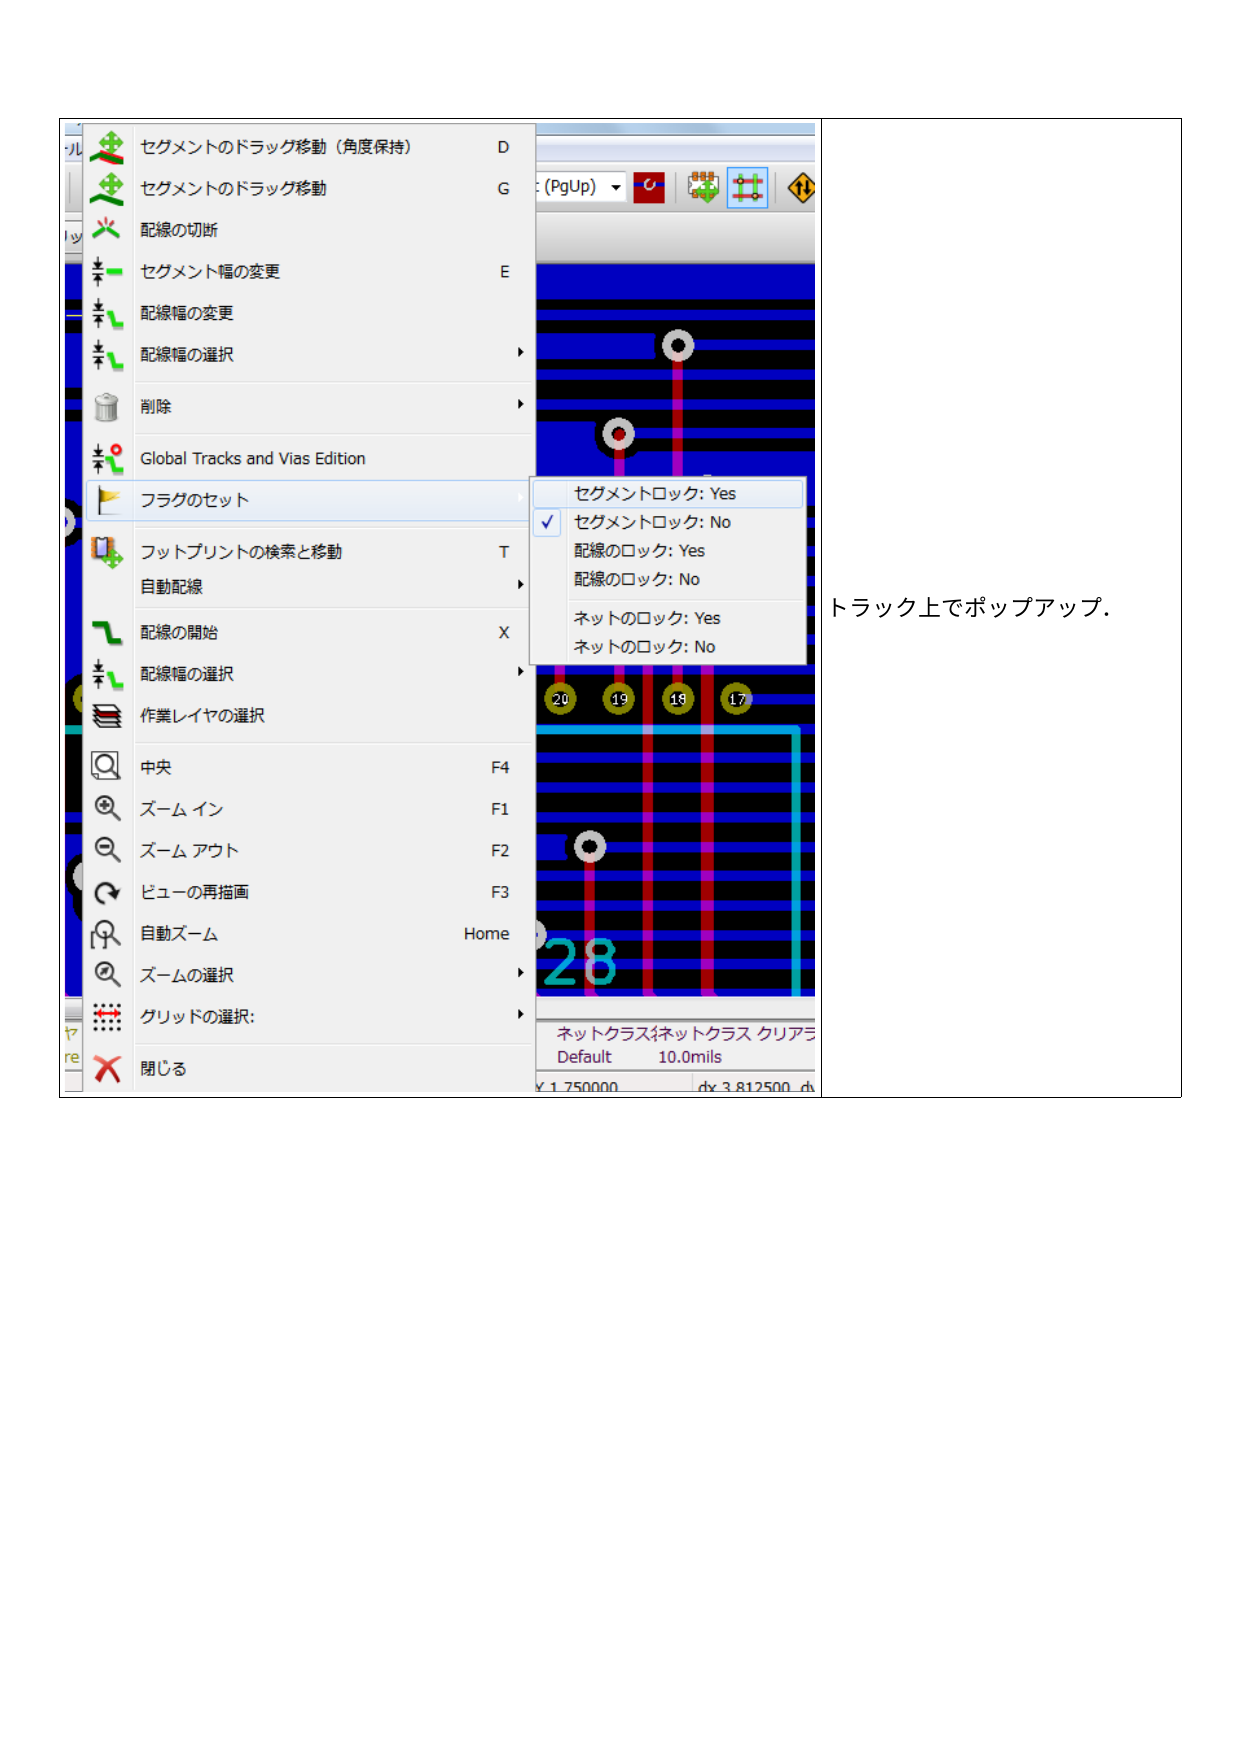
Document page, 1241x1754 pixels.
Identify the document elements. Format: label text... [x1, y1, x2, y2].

table_cell [60, 119, 821, 1097]
table_cell トラック上でポップアップ． [822, 119, 1181, 1097]
